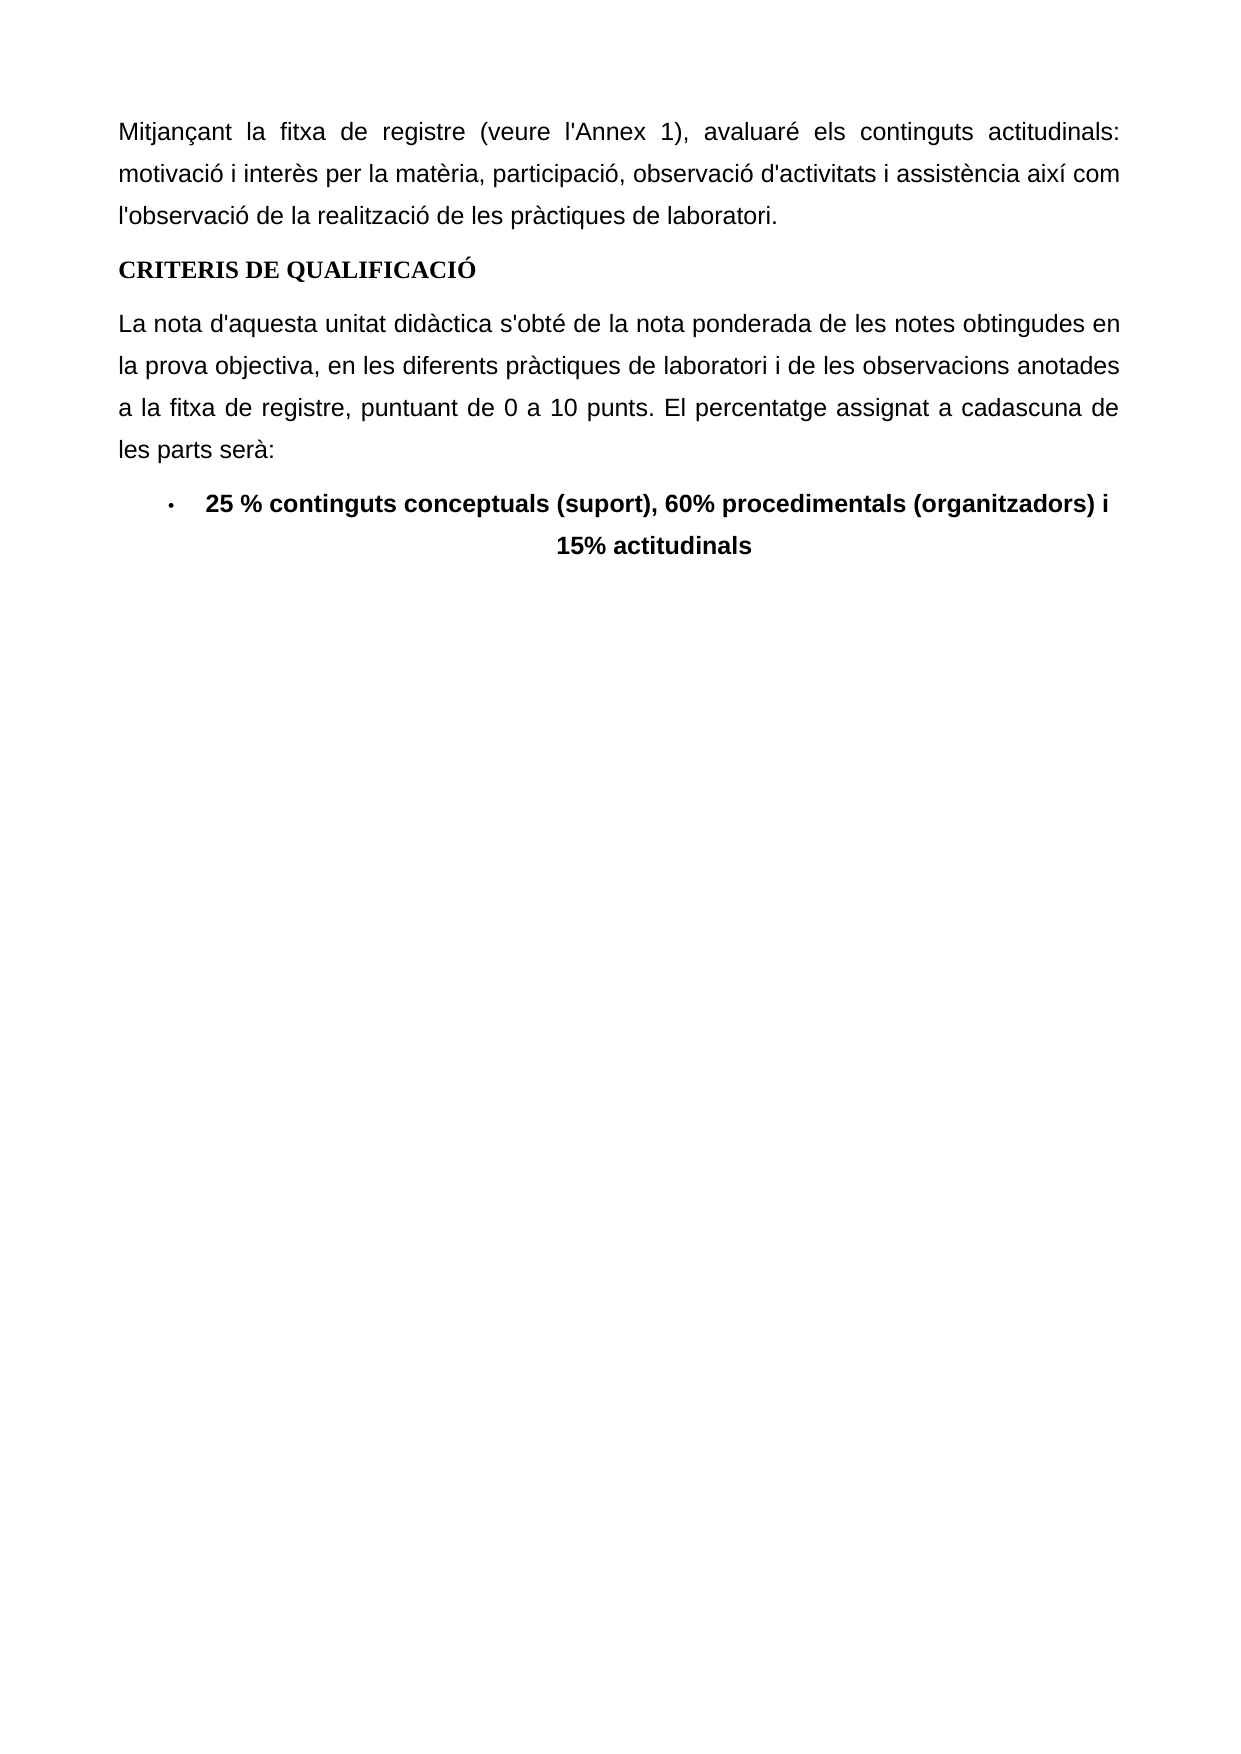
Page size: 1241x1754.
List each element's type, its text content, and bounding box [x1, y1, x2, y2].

text Mitjançant la fitxa de registre (veure l'Annex 1), avaluaré els continguts actitudinals: motivació i interès per la matèria, participació, observació d'activitats i assistència així com l'observació de la realització de les pràctiques de laboratori. [118, 118, 1122, 230]
text La nota d'aquesta unitat didàctica s'obté de la nota ponderada de les notes obtingudes en la prova objectiva, en les diferents pràctiques de laboratori i de les observacions anotades a la fitxa de registre, puntuant de 0 a 10 punts. El percentatge assignat a cadascuna de les parts serà: [118, 310, 1122, 464]
list 25 % continguts conceptuals (suport), 60% procedimentals (organitzadors) i 15% actitudinals [156, 490, 1122, 560]
text CRITERIS DE QUALIFICACIÓ [118, 256, 1122, 284]
